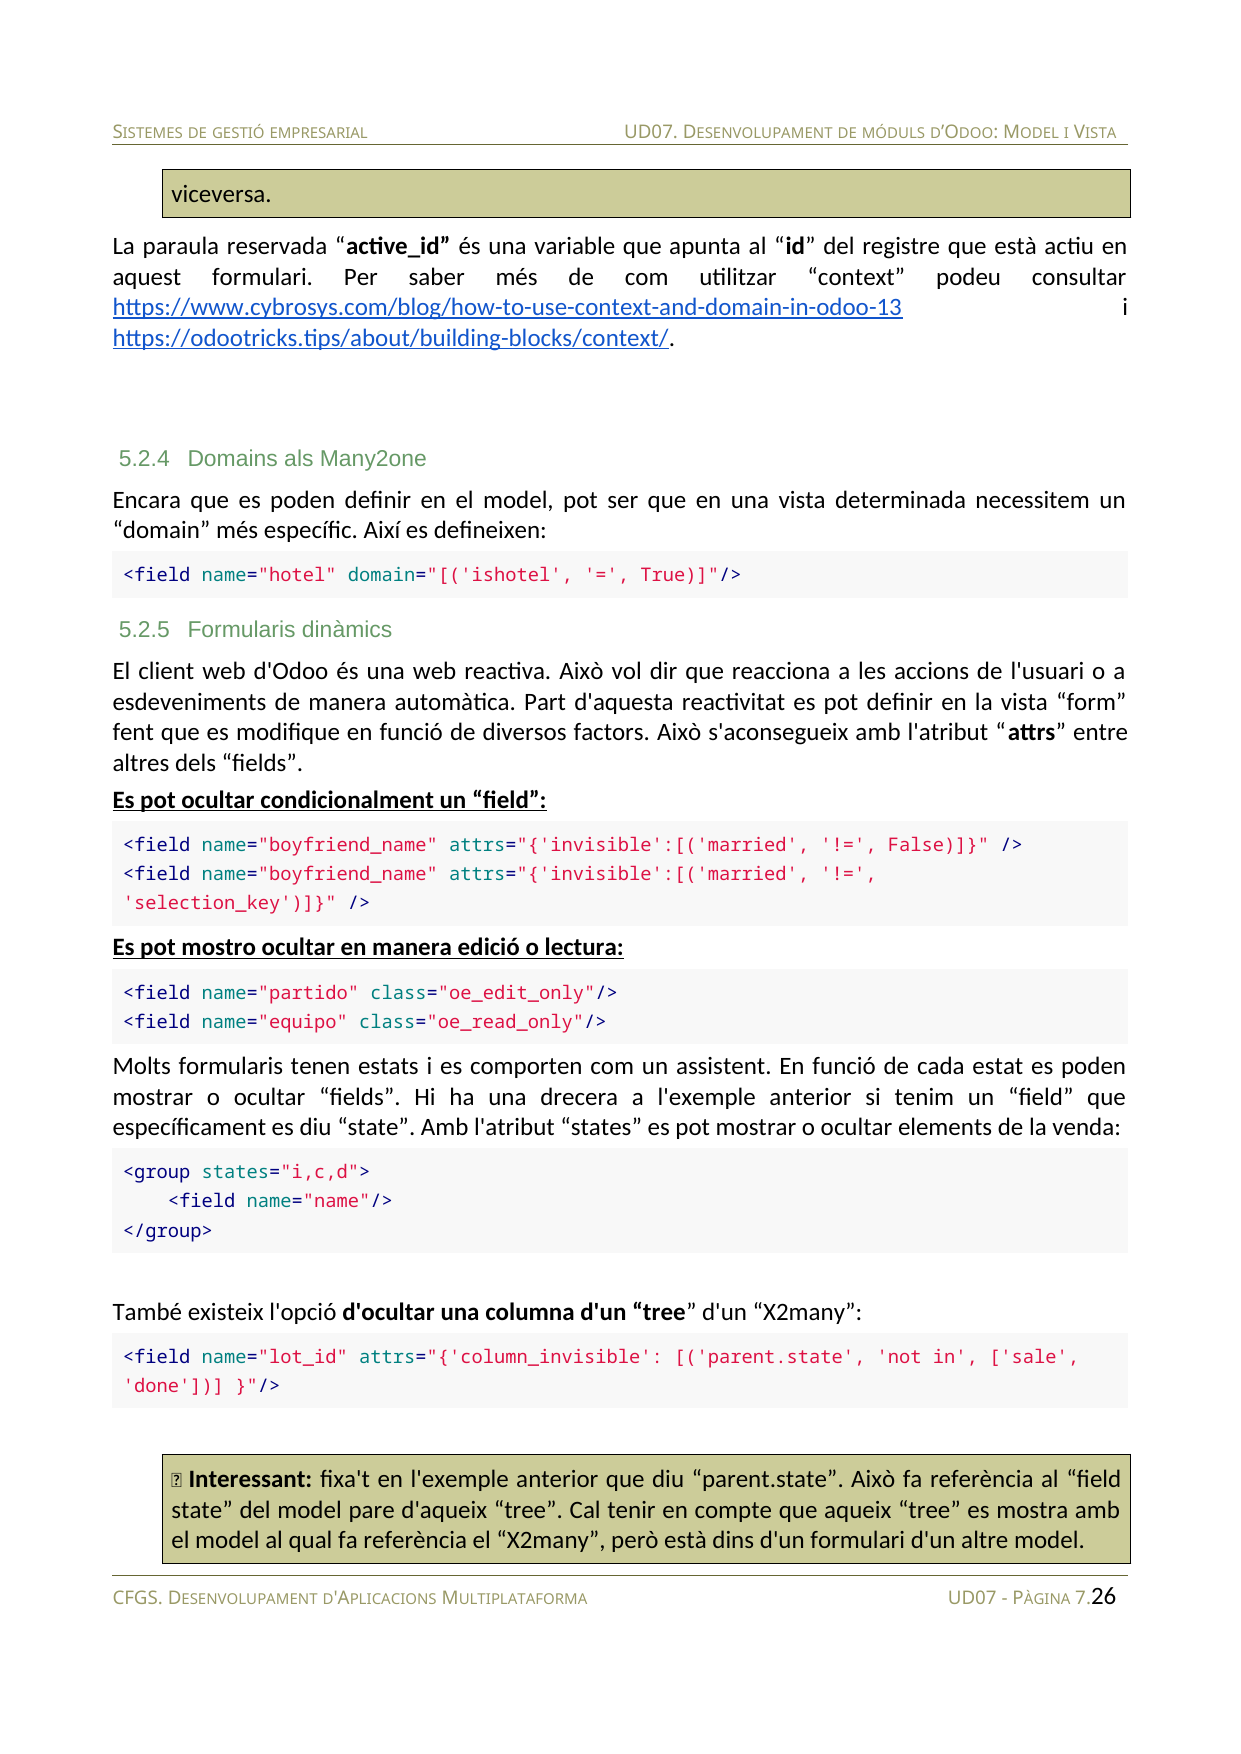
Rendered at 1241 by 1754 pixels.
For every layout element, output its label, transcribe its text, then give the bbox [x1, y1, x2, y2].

subtitle Formularis dinàmics [112, 616, 1128, 643]
table_header <group states="i,c,d"> <field name="name"/> </group> [112, 1148, 1128, 1253]
text Molts formularis tenen estats i es comporten com un assistent. En funció de cada estat es poden mostrar o ocultar “fields”. Hi ha una drecera a l'exemple anterior si tenim un “field” que específicament es diu “state”. Amb l'atribut “states” es pot mostrar o ocultar elements de la venda: [112, 1050, 1128, 1142]
table_header <field name="hotel" domain="[('ishotel', '=', True)]"/> [112, 551, 1128, 598]
text També existeix l'opció d'ocultar una columna d'un “tree” d'un “X2many”: [112, 1296, 1128, 1326]
text 💬 Interessant: fixa't en l'exemple anterior que diu “parent.state”. Això fa referència al “field state” del model pare d'aqueix “tree”. Cal tenir en compte que aqueix “tree” es mostra amb el model al qual fa referència el “X2many”, però està dins d'un formulari d'un altre model. [163, 1455, 1130, 1563]
text Es pot ocultar condicionalment un “field”: [112, 784, 1128, 814]
text El client web d'Odoo és una web reactiva. Això vol dir que reacciona a les accions de l'usuari o a esdeveniments de manera automàtica. Part d'aquesta reactivitat es pot definir en la vista “form” fent que es modifique en funció de diversos factors. Això s'aconsegueix amb l'atribut “attrs” entre altres dels “fields”. [112, 655, 1128, 777]
text Encara que es poden definir en el model, pot ser que en una vista determinada necessitem un “domain” més específic. Així es defineixen: [112, 484, 1128, 545]
text Es pot mostro ocultar en manera edició o lectura: [112, 932, 1128, 962]
subtitle Domains als Many2one [112, 445, 1128, 471]
text La paraula reservada “active_id” és una variable que apunta al “id” del registre que està actiu en aquest formulari. Per saber més de com utilitzar “context” podeu consultar https://www.cybrosys.com/blog/how-to-use-context-and-domain-in-odoo-13 i https://odootricks.tips/about/building-blocks/context/. [112, 230, 1128, 352]
text viceversa. [163, 170, 1130, 217]
table_header <field name="lot_id" attrs="{'column_invisible': [('parent.state', 'not in', ['sale', 'done'])] }"/> [112, 1333, 1128, 1408]
table_header <field name="boyfriend_name" attrs="{'invisible':[('married', '!=', False)]}" /> <field name="boyfriend_name" attrs="{'invisible':[('married', '!=', 'selection_key')]}" /> [112, 821, 1128, 926]
table_header <field name="partido" class="oe_edit_only"/> <field name="equipo" class="oe_read_only"/> [112, 969, 1128, 1044]
